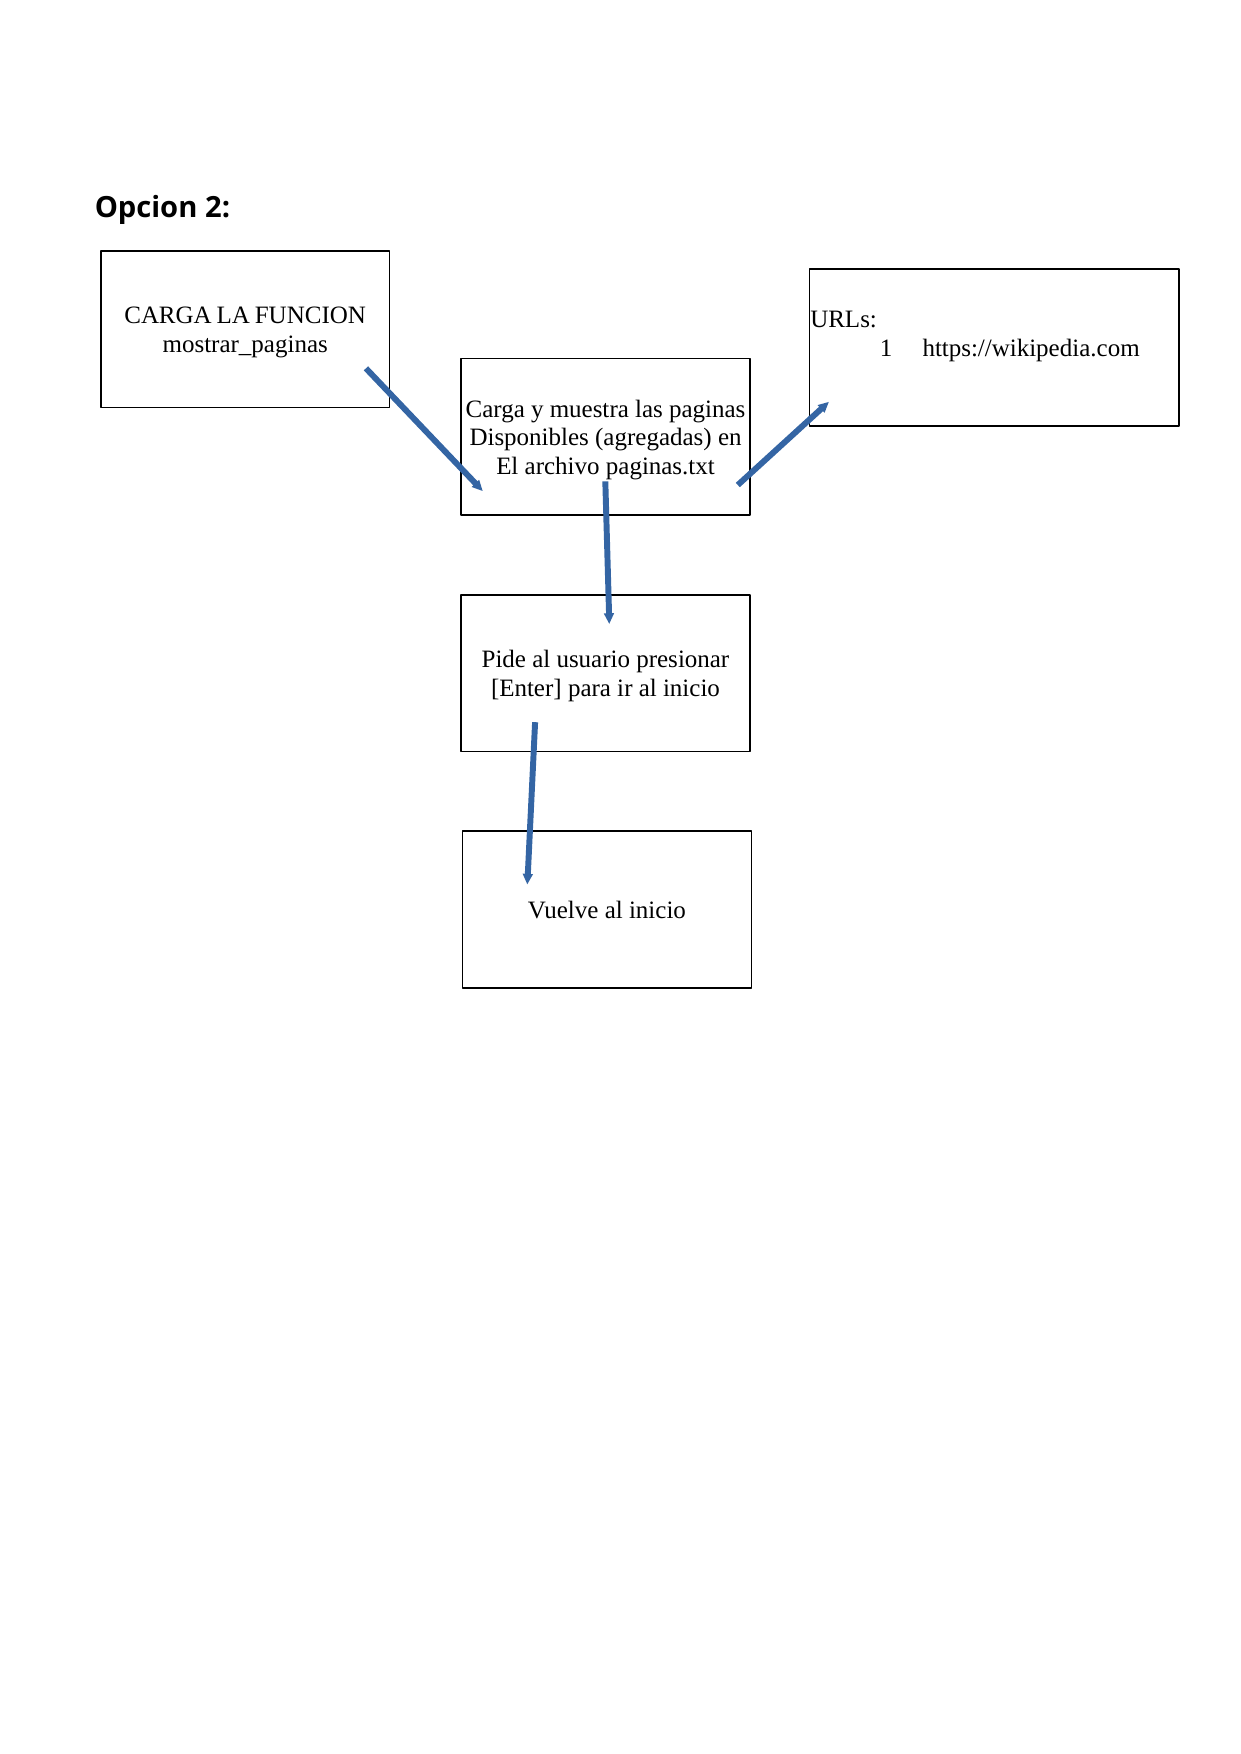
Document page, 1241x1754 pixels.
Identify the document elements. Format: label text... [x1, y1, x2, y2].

text Opcion 2: [94, 186, 1122, 226]
